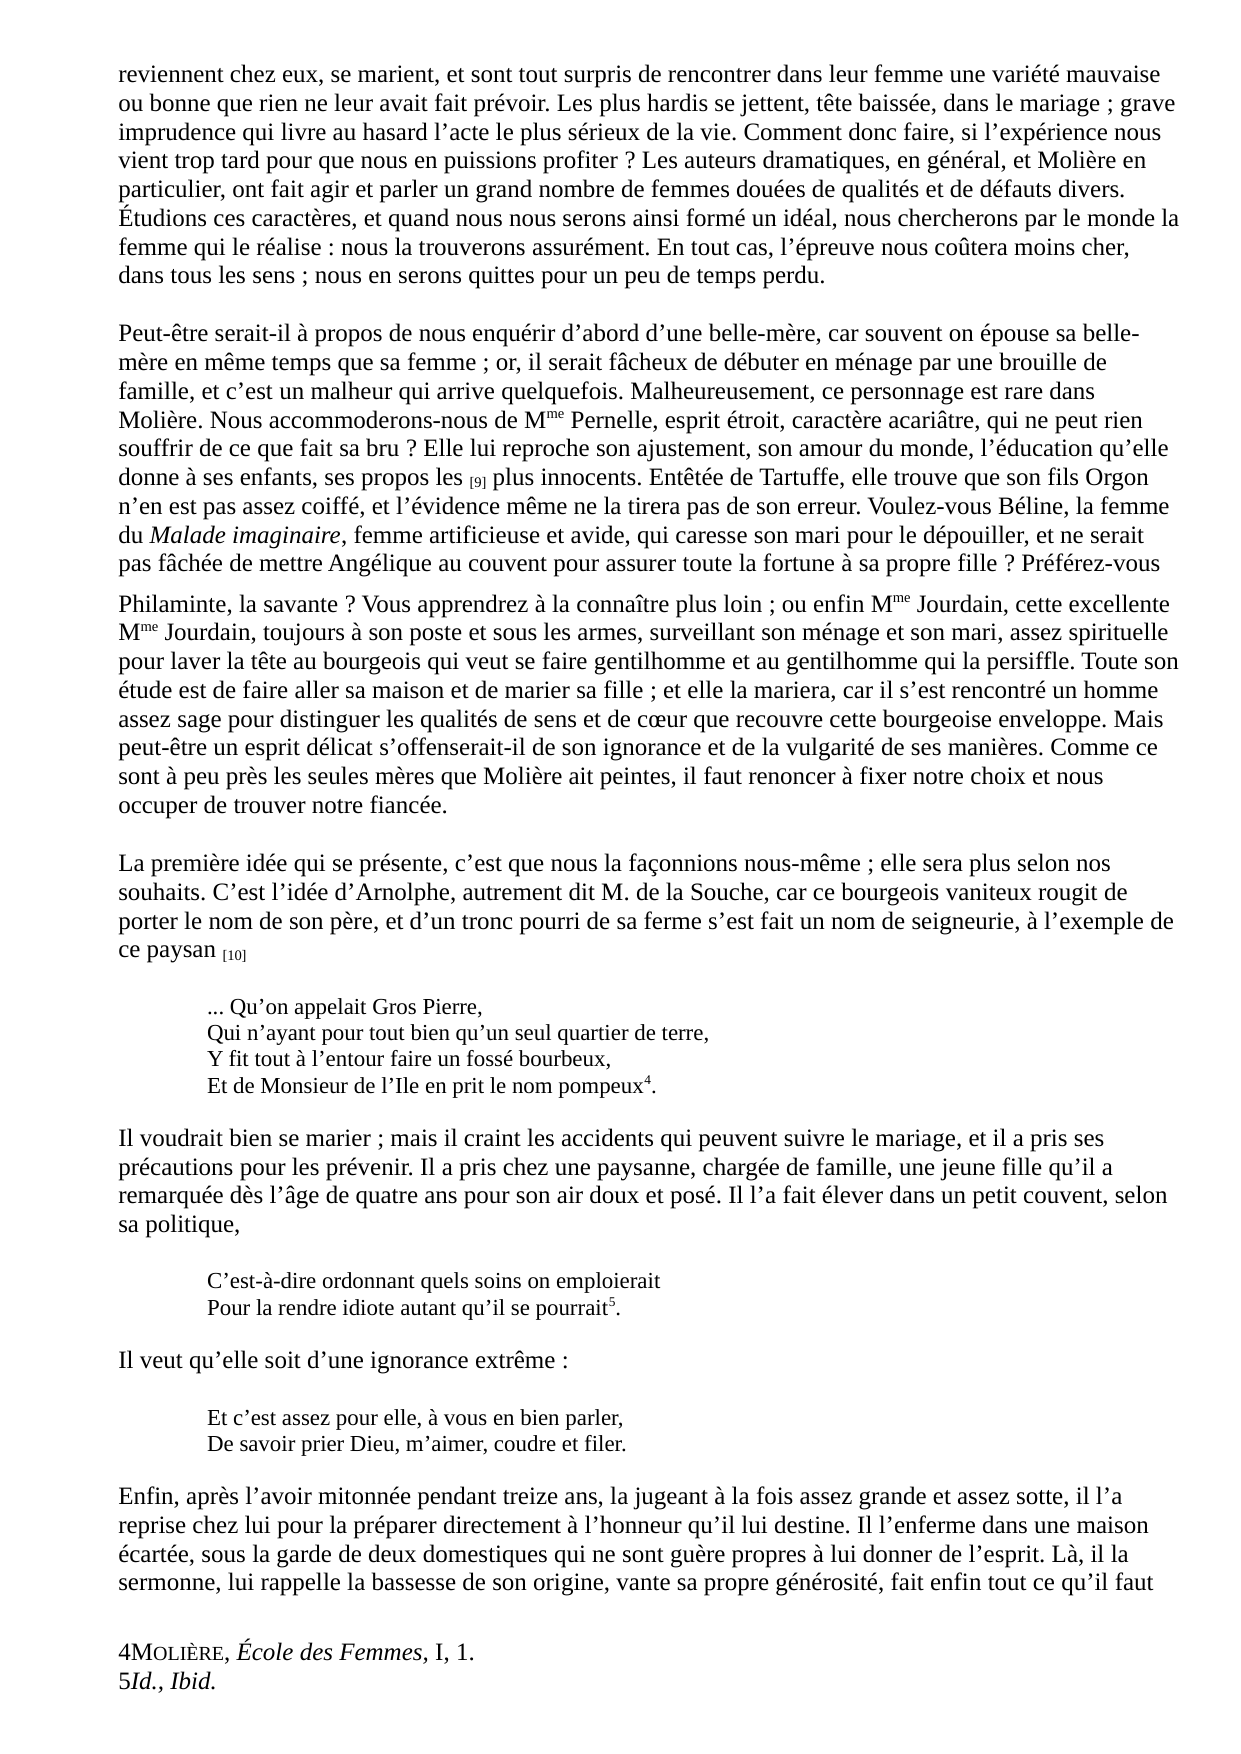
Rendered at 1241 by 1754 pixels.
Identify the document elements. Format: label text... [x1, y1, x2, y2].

text C’est-à-dire ordonnant quels soins on emploierait [207, 1268, 1181, 1294]
text Il veut qu’elle soit d’une ignorance extrême : [118, 1345, 1181, 1374]
text Molière, École des Femmes, I, 1. [118, 1637, 1181, 1666]
text La première idée qui se présente, c’est que nous la façonnions nous-même ; elle sera plus selon nos souhaits. C’est l’idée d’Arnolphe, autrement dit M. de la Souche, car ce bourgeois vaniteux rougit de porter le nom de son père, et d’un tronc pourri de sa ferme s’est fait un nom de seigneurie, à l’exemple de ce paysan [10] [118, 848, 1181, 963]
text Il voudrait bien se marier ; mais il craint les accidents qui peuvent suivre le mariage, et il a pris ses précautions pour les prévenir. Il a pris chez une paysanne, chargée de famille, une jeune fille qu’il a remarquée dès l’âge de quatre ans pour son air doux et posé. Il l’a fait élever dans un petit couvent, selon sa politique, [118, 1123, 1181, 1238]
text ... Qu’on appelait Gros Pierre, [207, 993, 1181, 1019]
text Enfin, après l’avoir mitonnée pendant treize ans, la jugeant à la fois assez grande et assez sotte, il l’a reprise chez lui pour la préparer directement à l’honneur qu’il lui destine. Il l’enferme dans une maison écartée, sous la garde de deux domestiques qui ne sont guère propres à lui donner de l’esprit. Là, il la sermonne, lui rappelle la bassesse de son origine, vante sa propre générosité, fait enfin tout ce qu’il faut [118, 1481, 1181, 1596]
text Peut-être serait-il à propos de nous enquérir d’abord d’une belle-mère, car souvent on épouse sa belle-mère en même temps que sa femme ; or, il serait fâcheux de débuter en ménage par une brouille de famille, et c’est un malheur qui arrive quelquefois. Malheureusement, ce personnage est rare dans Molière. Nous accommoderons-nous de Mme Pernelle, esprit étroit, caractère acariâtre, qui ne peut rien souffrir de ce que fait sa bru ? Elle lui reproche son ajustement, son amour du monde, l’éducation qu’elle donne à ses enfants, ses propos les [9] plus innocents. Entêtée de Tartuffe, elle trouve que son fils Orgon n’en est pas assez coiffé, et l’évidence même ne la tirera pas de son erreur. Voulez-vous Béline, la femme du Malade imaginaire, femme artificieuse et avide, qui caresse son mari pour le dépouiller, et ne serait pas fâchée de mettre Angélique au couvent pour assurer toute la fortune à sa propre fille ? Préférez-vous Philaminte, la savante ? Vous apprendrez à la connaître plus loin ; ou enfin Mme Jourdain, cette excellente Mme Jourdain, toujours à son poste et sous les armes, surveillant son ménage et son mari, assez spirituelle pour laver la tête au bourgeois qui veut se faire gentilhomme et au gentilhomme qui la persiffle. Toute son étude est de faire aller sa maison et de marier sa fille ; et elle la mariera, car il s’est rencontré un homme assez sage pour distinguer les qualités de sens et de cœur que recouvre cette bourgeoise enveloppe. Mais peut-être un esprit délicat s’offenserait-il de son ignorance et de la vulgarité de ses manières. Comme ce sont à peu près les seules mères que Molière ait peintes, il faut renoncer à fixer notre choix et nous occuper de trouver notre fiancée. [118, 318, 1181, 819]
text Pour la rendre idiote autant qu’il se pourrait. [207, 1294, 1181, 1320]
text Et c’est assez pour elle, à vous en bien parler, [207, 1403, 1181, 1430]
text Et de Monsieur de l’Ile en prit le nom pompeux. [207, 1072, 1181, 1098]
text Id., Ibid. [118, 1666, 1181, 1695]
text Y fit tout à l’entour faire un fossé bourbeux, [207, 1045, 1181, 1072]
text reviennent chez eux, se marient, et sont tout surpris de rencontrer dans leur femme une variété mauvaise ou bonne que rien ne leur avait fait prévoir. Les plus hardis se jettent, tête baissée, dans le mariage ; grave imprudence qui livre au hasard l’acte le plus sérieux de la vie. Comment donc faire, si l’expérience nous vient trop tard pour que nous en puissions profiter ? Les auteurs dramatiques, en général, et Molière en particulier, ont fait agir et parler un grand nombre de femmes douées de qualités et de défauts divers. Étudions ces caractères, et quand nous nous serons ainsi formé un idéal, nous chercherons par le monde la femme qui le réalise : nous la trouverons assurément. En tout cas, l’épreuve nous coûtera moins cher, dans tous les sens ; nous en serons quittes pour un peu de temps perdu. [118, 59, 1181, 289]
text Qui n’ayant pour tout bien qu’un seul quartier de terre, [207, 1019, 1181, 1045]
text De savoir prier Dieu, m’aimer, coudre et filer. [207, 1430, 1181, 1456]
